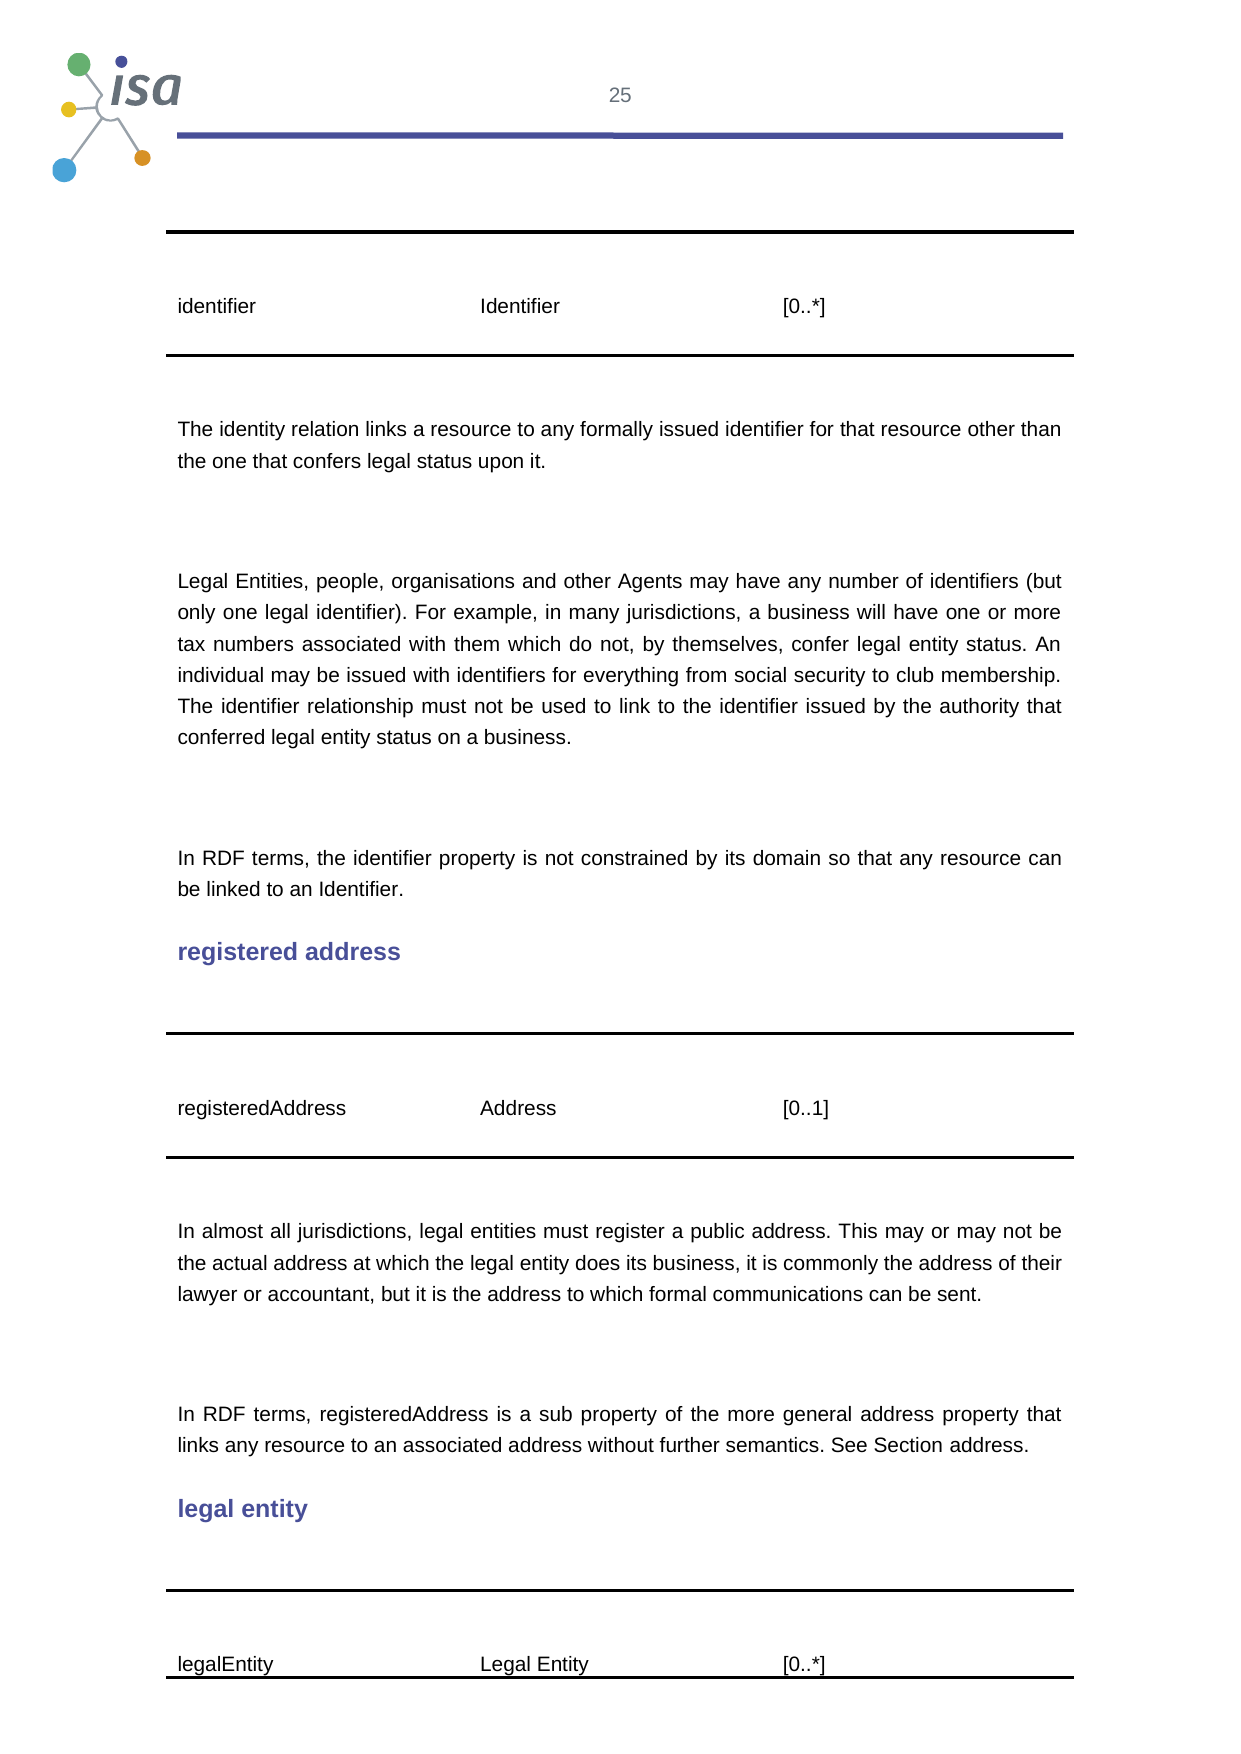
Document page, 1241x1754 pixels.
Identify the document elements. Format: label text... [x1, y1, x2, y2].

table_header Target Class [469, 1592, 771, 1652]
table_cell registeredAddress [166, 1096, 469, 1156]
text In RDF terms, the identifier property is not constrained by its domain so that any resource can be linked to an Identifier. [177, 845, 1063, 901]
table_header [166, 234, 469, 294]
table_header Relationship [166, 1592, 469, 1652]
table_header [771, 234, 1074, 294]
table_header Cardinality [771, 1592, 1074, 1652]
table_cell [0..1] [771, 1096, 1074, 1156]
subtitle registered address [177, 937, 1063, 966]
table_header Target Class [469, 1035, 771, 1096]
table_cell identifier [166, 294, 469, 354]
table_cell Address [469, 1096, 771, 1156]
table_header Relationship [166, 1035, 469, 1096]
table_header [469, 234, 771, 294]
table_cell [0..*] [771, 1652, 1074, 1676]
text Legal Entities, people, organisations and other Agents may have any number of identifiers (but only one legal identifier). For example, in many jurisdictions, a business will have one or more tax numbers associated with them which do not, by themselves, confer legal entity status. An individual may be issued with identifiers for everything from social security to club membership. The identifier relationship must not be used to link to the identifier issued by the authority that conferred legal entity status on a business. [177, 569, 1063, 749]
text In almost all jurisdictions, legal entities must register a public address. This may or may not be the actual address at which the legal entity does its business, it is commonly the address of their lawyer or accountant, but it is the address to which formal communications can be sent. [177, 1219, 1063, 1305]
text In RDF terms, registeredAddress is a sub property of the more general address property that links any resource to an associated address without further semantics. See Section 3.4.3. [177, 1402, 1063, 1457]
table_header Cardinality [771, 1035, 1074, 1096]
table_cell Legal Entity [469, 1652, 771, 1676]
table_cell Identifier [469, 294, 771, 354]
table_cell [0..*] [771, 294, 1074, 354]
subtitle legal entity [177, 1493, 1063, 1522]
text The identity relation links a resource to any formally issued identifier for that resource other than the one that confers legal status upon it. [177, 417, 1063, 472]
table_cell legalEntity [166, 1652, 469, 1676]
